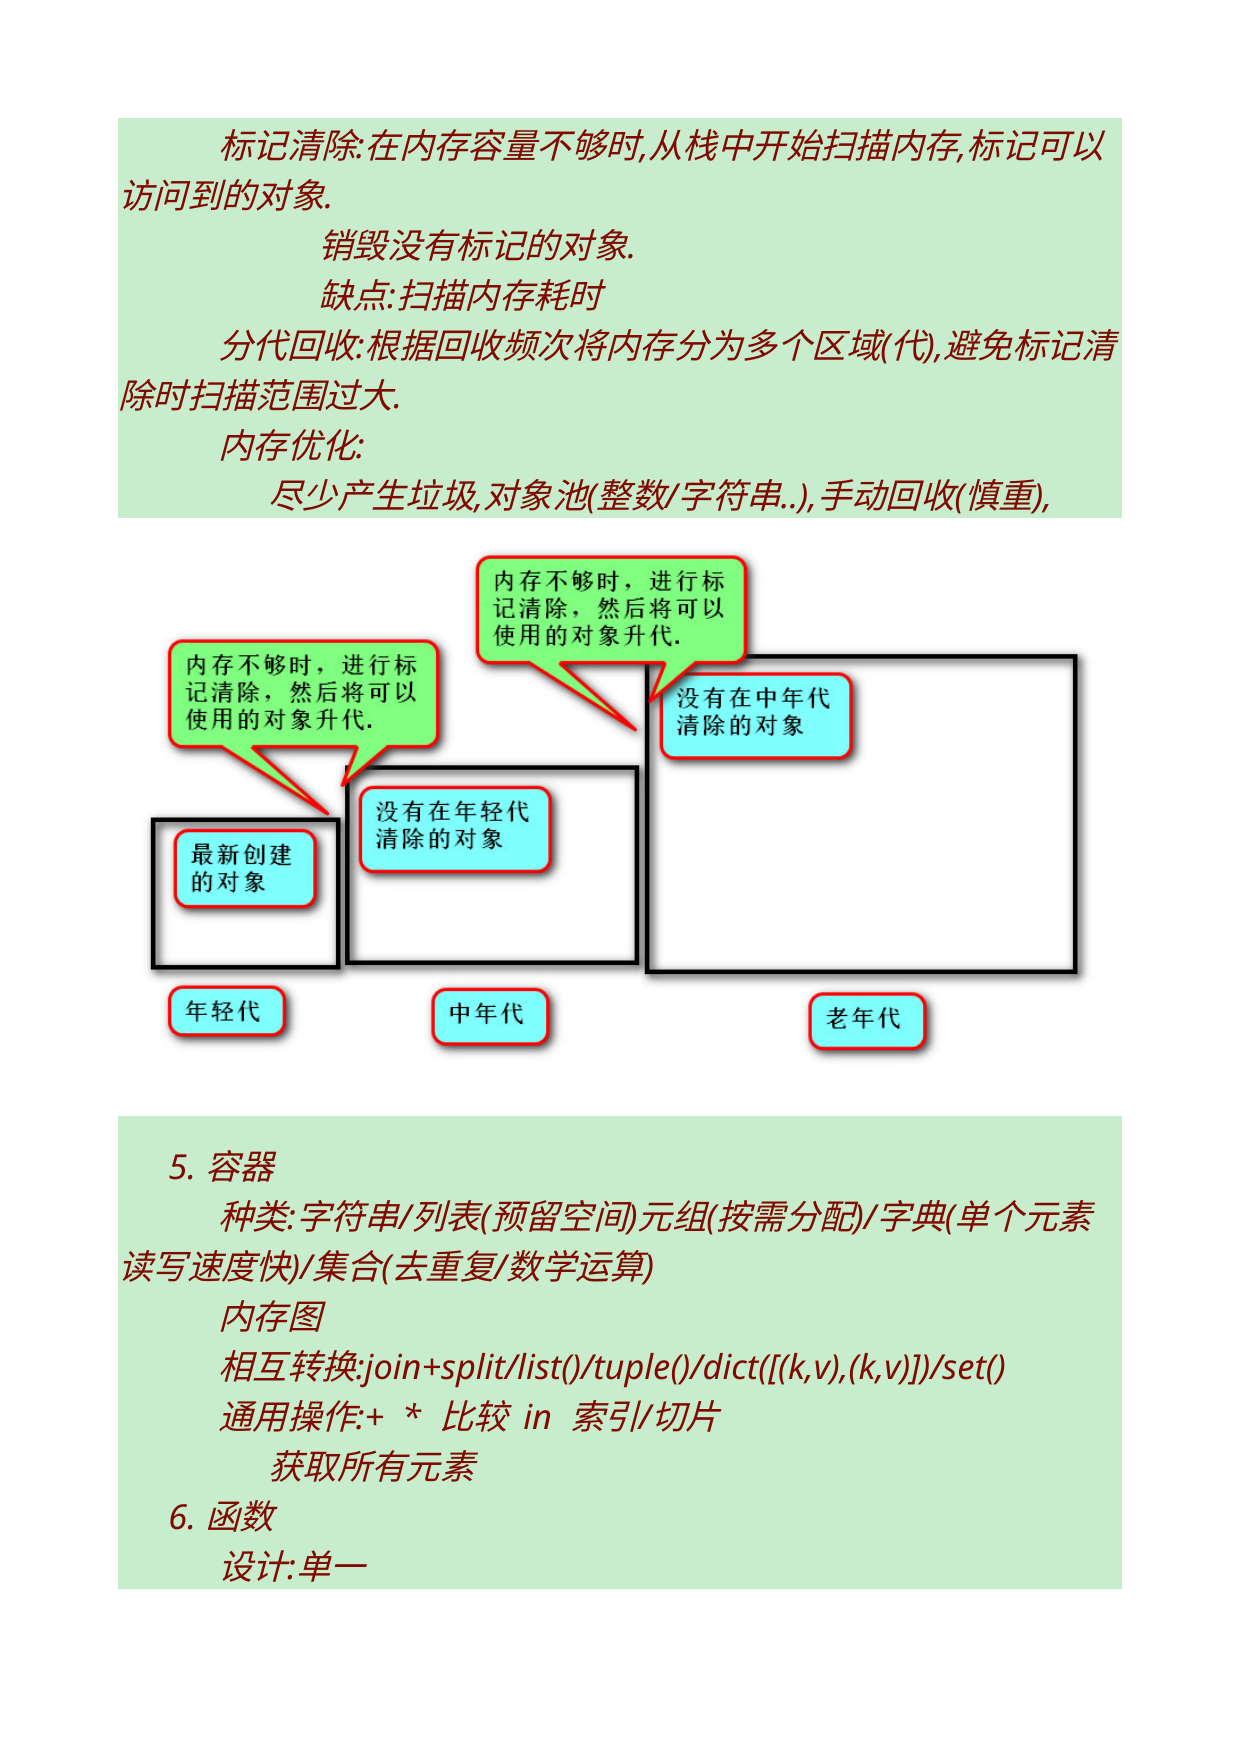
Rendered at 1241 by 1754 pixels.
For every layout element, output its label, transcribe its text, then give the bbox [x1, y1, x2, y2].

text 设计:单一 [118, 1539, 1122, 1589]
text 通用操作:+ * 比较 in 索引/切片 [118, 1389, 1122, 1439]
text 标记清除:在内存容量不够时,从栈中开始扫描内存,标记可以访问到的对象. [118, 118, 1122, 218]
text 内存图 [118, 1289, 1122, 1339]
text 获取所有元素 [118, 1439, 1122, 1489]
text 内存优化: [118, 418, 1122, 468]
text 分代回收:根据回收频次将内存分为多个区域(代),避免标记清除时扫描范围过大. [118, 318, 1122, 418]
text 相互转换:join+split/list()/tuple()/dict([(k,v),(k,v)])/set() [118, 1339, 1122, 1389]
text 种类:字符串/列表(预留空间)元组(按需分配)/字典(单个元素读写速度快)/集合(去重复/数学运算) [118, 1189, 1122, 1289]
text 销毁没有标记的对象. [118, 218, 1122, 268]
text 5. 容器 [118, 1139, 1122, 1189]
text 缺点:扫描内存耗时 [118, 268, 1122, 318]
text 6. 函数 [118, 1489, 1122, 1539]
picture [118, 518, 1123, 1116]
text 尽少产生垃圾,对象池(整数/字符串..),手动回收(慎重), [118, 468, 1122, 518]
